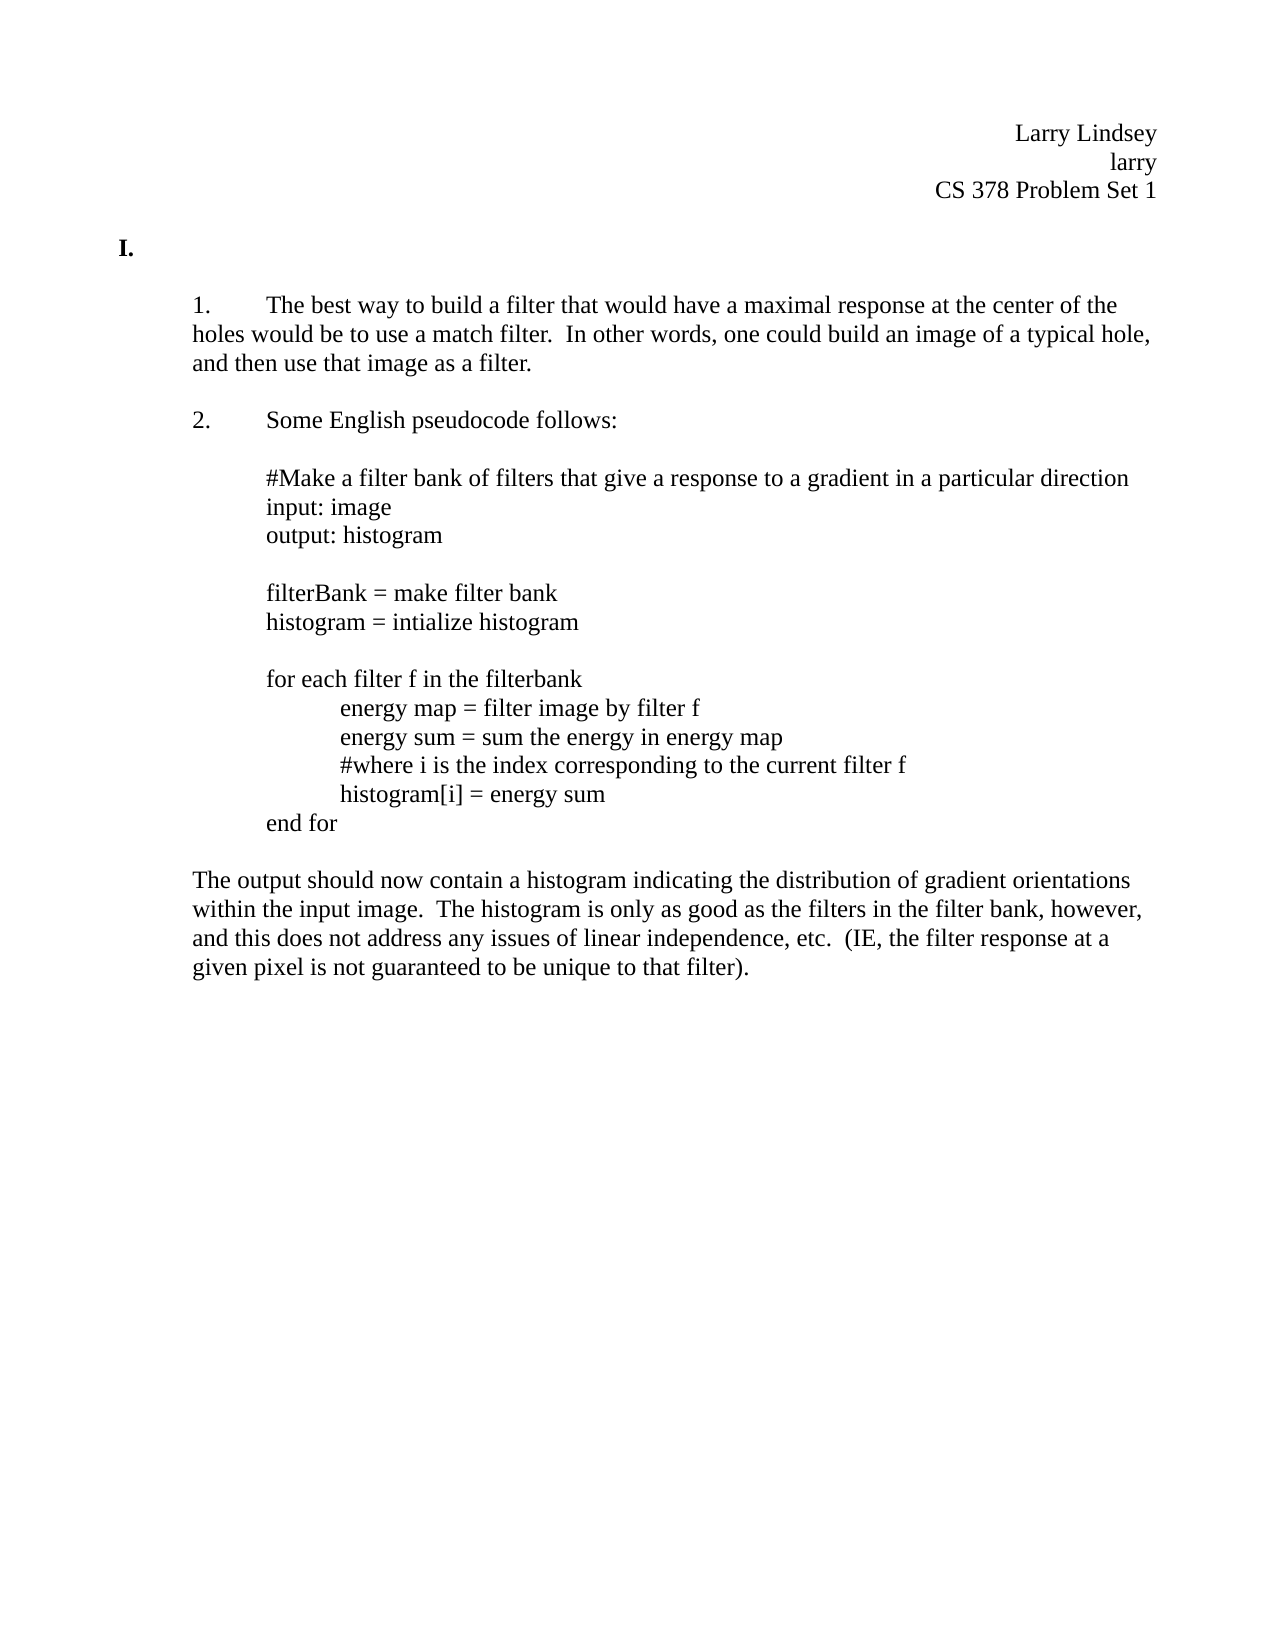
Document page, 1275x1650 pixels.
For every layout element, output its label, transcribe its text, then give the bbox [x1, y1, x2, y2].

list Some English pseudocode follows: [192, 406, 1157, 434]
text #where i is the index corresponding to the current filter f [266, 751, 1157, 779]
text filterBank = make filter bank [266, 578, 1157, 607]
text input: image [266, 492, 1157, 521]
text #Make a filter bank of filters that give a response to a gradient in a particular direction [266, 463, 1157, 492]
text for each filter f in the filterbank [266, 664, 1157, 693]
text CS 378 Problem Set 1 [118, 176, 1157, 204]
text I. [118, 233, 1157, 262]
list The best way to build a filter that would have a maximal response at the center of the holes would be to use a match filter. In other words, one could build an image of a typical hole, and then use that image as a filter. [192, 291, 1157, 377]
text The output should now contain a histogram indicating the distribution of gradient orientations within the input image. The histogram is only as good as the filters in the filter bank, however, and this does not address any issues of linear independence, etc. (IE, the filter response at a given pixel is not guaranteed to be unique to that filter). [192, 866, 1157, 981]
text end for [266, 808, 1157, 837]
text energy sum = sum the energy in energy map [266, 722, 1157, 751]
text output: histogram [266, 521, 1157, 549]
text histogram[i] = energy sum [266, 779, 1157, 808]
text Larry Lindsey [118, 118, 1157, 147]
text histogram = intialize histogram [266, 607, 1157, 636]
text energy map = filter image by filter f [266, 693, 1157, 722]
text larry [118, 147, 1157, 176]
